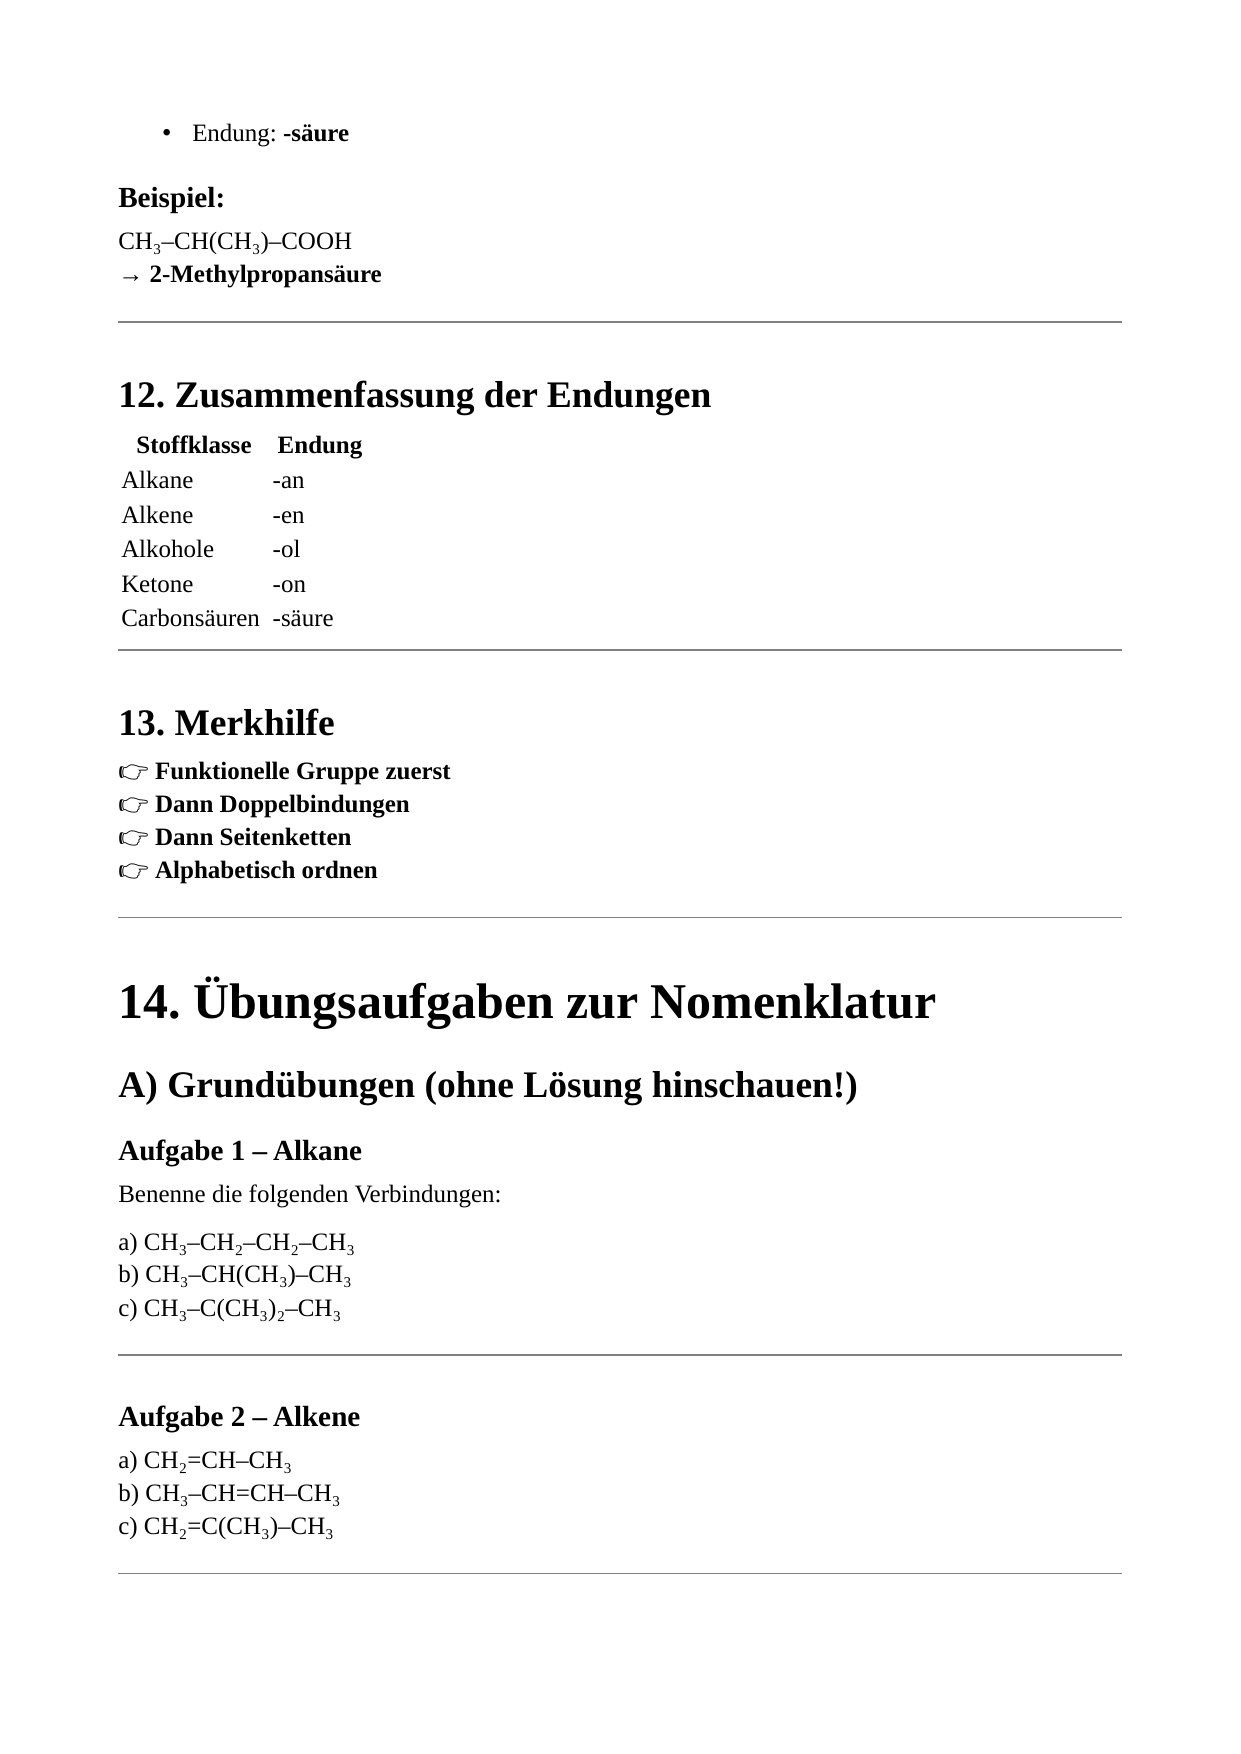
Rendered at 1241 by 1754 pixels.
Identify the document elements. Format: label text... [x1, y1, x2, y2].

table_cell Alkene [118, 497, 269, 531]
subtitle 14. Übungsaufgaben zur Nomenklatur [118, 972, 1122, 1029]
table_header Endung [270, 428, 370, 462]
table_header Stoffklasse [118, 428, 269, 462]
table_cell -on [270, 566, 370, 601]
table_cell Ketone [118, 566, 269, 601]
table_cell Carbonsäuren [118, 601, 269, 635]
table_cell -säure [270, 601, 370, 635]
text CH₃–CH(CH₃)–COOH → 2-Methylpropansäure [118, 226, 1122, 288]
text 👉 Funktionelle Gruppe zuerst 👉 Dann Doppelbindungen 👉 Dann Seitenketten 👉 Alphabetisch ordnen [118, 756, 1122, 884]
list Endung: -säure [162, 118, 1122, 147]
subtitle 13. Merkhilfe [118, 700, 1122, 743]
subtitle Beispiel: [118, 180, 1122, 214]
text Benenne die folgenden Verbindungen: [118, 1179, 1122, 1208]
text a) CH₃–CH₂–CH₂–CH₃ b) CH₃–CH(CH₃)–CH₃ c) CH₃–C(CH₃)₂–CH₃ [118, 1227, 1122, 1321]
subtitle A) Grundübungen (ohne Lösung hinschauen!) [118, 1063, 1122, 1106]
table_cell Alkane [118, 462, 269, 497]
table_cell -en [270, 497, 370, 531]
table_cell -ol [270, 531, 370, 566]
subtitle Aufgabe 1 – Alkane [118, 1133, 1122, 1166]
subtitle 12. Zusammenfassung der Endungen [118, 372, 1122, 415]
subtitle Aufgabe 2 – Alkene [118, 1399, 1122, 1433]
table_cell -an [270, 462, 370, 497]
table_cell Alkohole [118, 531, 269, 566]
text a) CH₂=CH–CH₃ b) CH₃–CH=CH–CH₃ c) CH₂=C(CH₃)–CH₃ [118, 1445, 1122, 1540]
